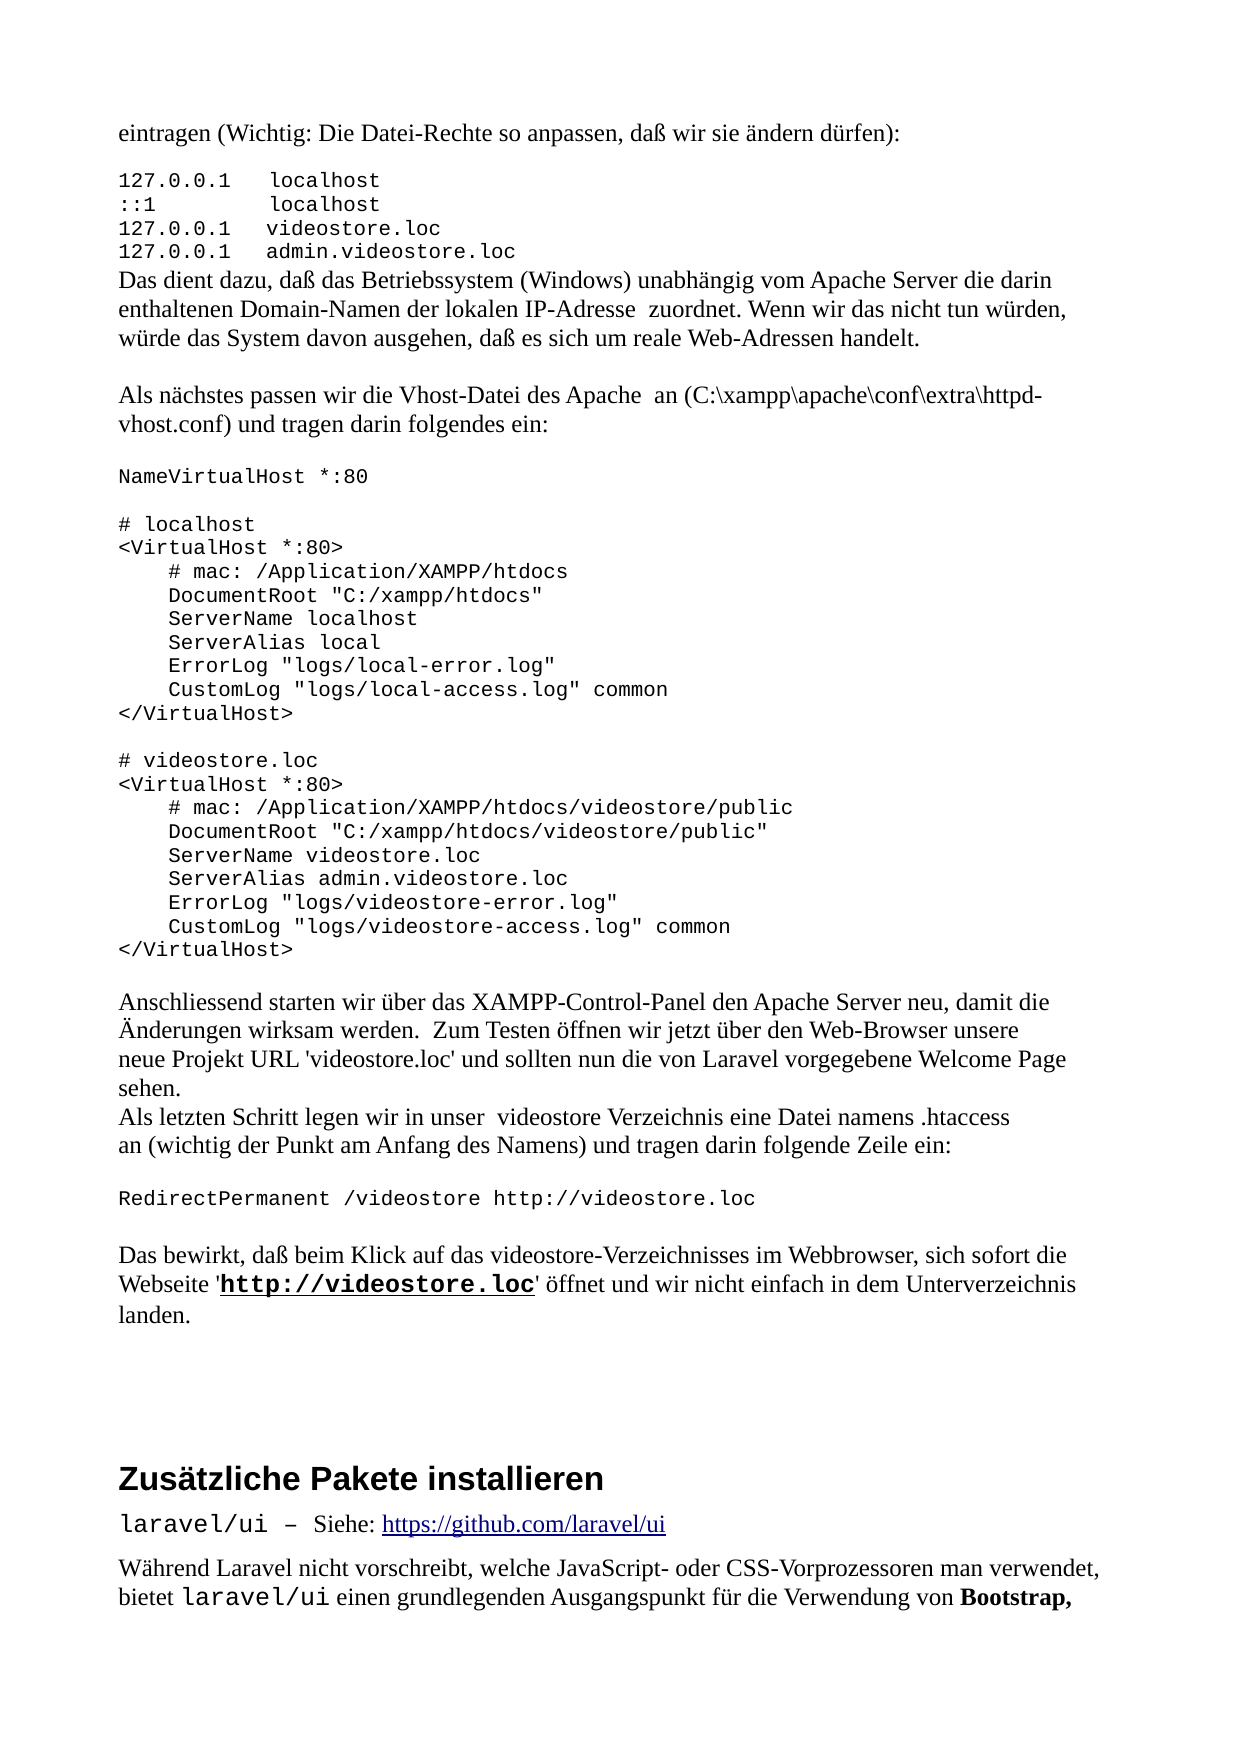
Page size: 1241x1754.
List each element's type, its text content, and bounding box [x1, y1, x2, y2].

text # mac: /Application/XAMPP/htdocs/videostore/public [118, 797, 1122, 821]
text ServerAlias local [118, 632, 1122, 656]
text CustomLog "logs/local-access.log" common [118, 679, 1122, 703]
text landen. [118, 1300, 1122, 1328]
text neue Projekt URL 'videostore.loc' und sollten nun die von Laravel vorgegebene Welcome Page sehen. [118, 1044, 1122, 1102]
text </VirtualHost> [118, 703, 1122, 726]
text eintragen (Wichtig: Die Datei-Rechte so anpassen, daß wir sie ändern dürfen): [118, 118, 1122, 147]
text 127.0.0.1 videostore.loc [118, 218, 1122, 241]
text ErrorLog "logs/local-error.log" [118, 656, 1122, 679]
text Während Laravel nicht vorschreibt, welche JavaScript- oder CSS-Vorprozessoren man verwendet, bietet laravel/ui einen grundlegenden Ausgangspunkt für die Verwendung von Bootstrap, [118, 1553, 1122, 1612]
text DocumentRoot "C:/xampp/htdocs" [118, 584, 1122, 608]
text CustomLog "logs/videostore-access.log" common [118, 916, 1122, 939]
text Webseite 'http://videostore.loc' öffnet und wir nicht einfach in dem Unterverzeichnis [118, 1269, 1122, 1300]
text NameVirtualHost *:80 [118, 466, 1122, 490]
text ::1 localhost [118, 194, 1122, 218]
text ServerName localhost [118, 608, 1122, 632]
text # videostore.loc [118, 750, 1122, 774]
text an (wichtig der Punkt am Anfang des Namens) und tragen darin folgende Zeile ein: [118, 1130, 1122, 1159]
text RedirectPermanent /videostore http://videostore.loc [118, 1188, 1122, 1211]
text ServerName videostore.loc [118, 845, 1122, 868]
text Als letzten Schritt legen wir in unser videostore Verzeichnis eine Datei namens .htaccess [118, 1102, 1122, 1130]
text Das bewirkt, daß beim Klick auf das videostore-Verzeichnisses im Webbrowser, sich sofort die [118, 1240, 1122, 1269]
text Das dient dazu, daß das Betriebssystem (Windows) unabhängig vom Apache Server die darin enthaltenen Domain-Namen der lokalen IP-Adresse zuordnet. Wenn wir das nicht tun würden, [118, 265, 1122, 323]
text ErrorLog "logs/videostore-error.log" [118, 892, 1122, 916]
text <VirtualHost *:80> [118, 537, 1122, 561]
text Anschliessend starten wir über das XAMPP-Control-Panel den Apache Server neu, damit die Änderungen wirksam werden. Zum Testen öffnen wir jetzt über den Web-Browser unsere [118, 987, 1122, 1044]
text laravel/ui – Siehe: https://github.com/laravel/ui [118, 1509, 1122, 1540]
text </VirtualHost> [118, 939, 1122, 963]
text 127.0.0.1 admin.videostore.loc [118, 241, 1122, 265]
text # mac: /Application/XAMPP/htdocs [118, 561, 1122, 584]
subtitle Zusätzliche Pakete installieren [118, 1458, 1122, 1497]
text ServerAlias admin.videostore.loc [118, 868, 1122, 892]
text würde das System davon ausgehen, daß es sich um reale Web-Adressen handelt. [118, 323, 1122, 351]
text DocumentRoot "C:/xampp/htdocs/videostore/public" [118, 821, 1122, 845]
text # localhost [118, 514, 1122, 537]
text <VirtualHost *:80> [118, 774, 1122, 797]
text 127.0.0.1 localhost [118, 171, 1122, 194]
text Als nächstes passen wir die Vhost-Datei des Apache an (C:\xampp\apache\conf\extra\httpd-vhost.conf) und tragen darin folgendes ein: [118, 380, 1122, 438]
